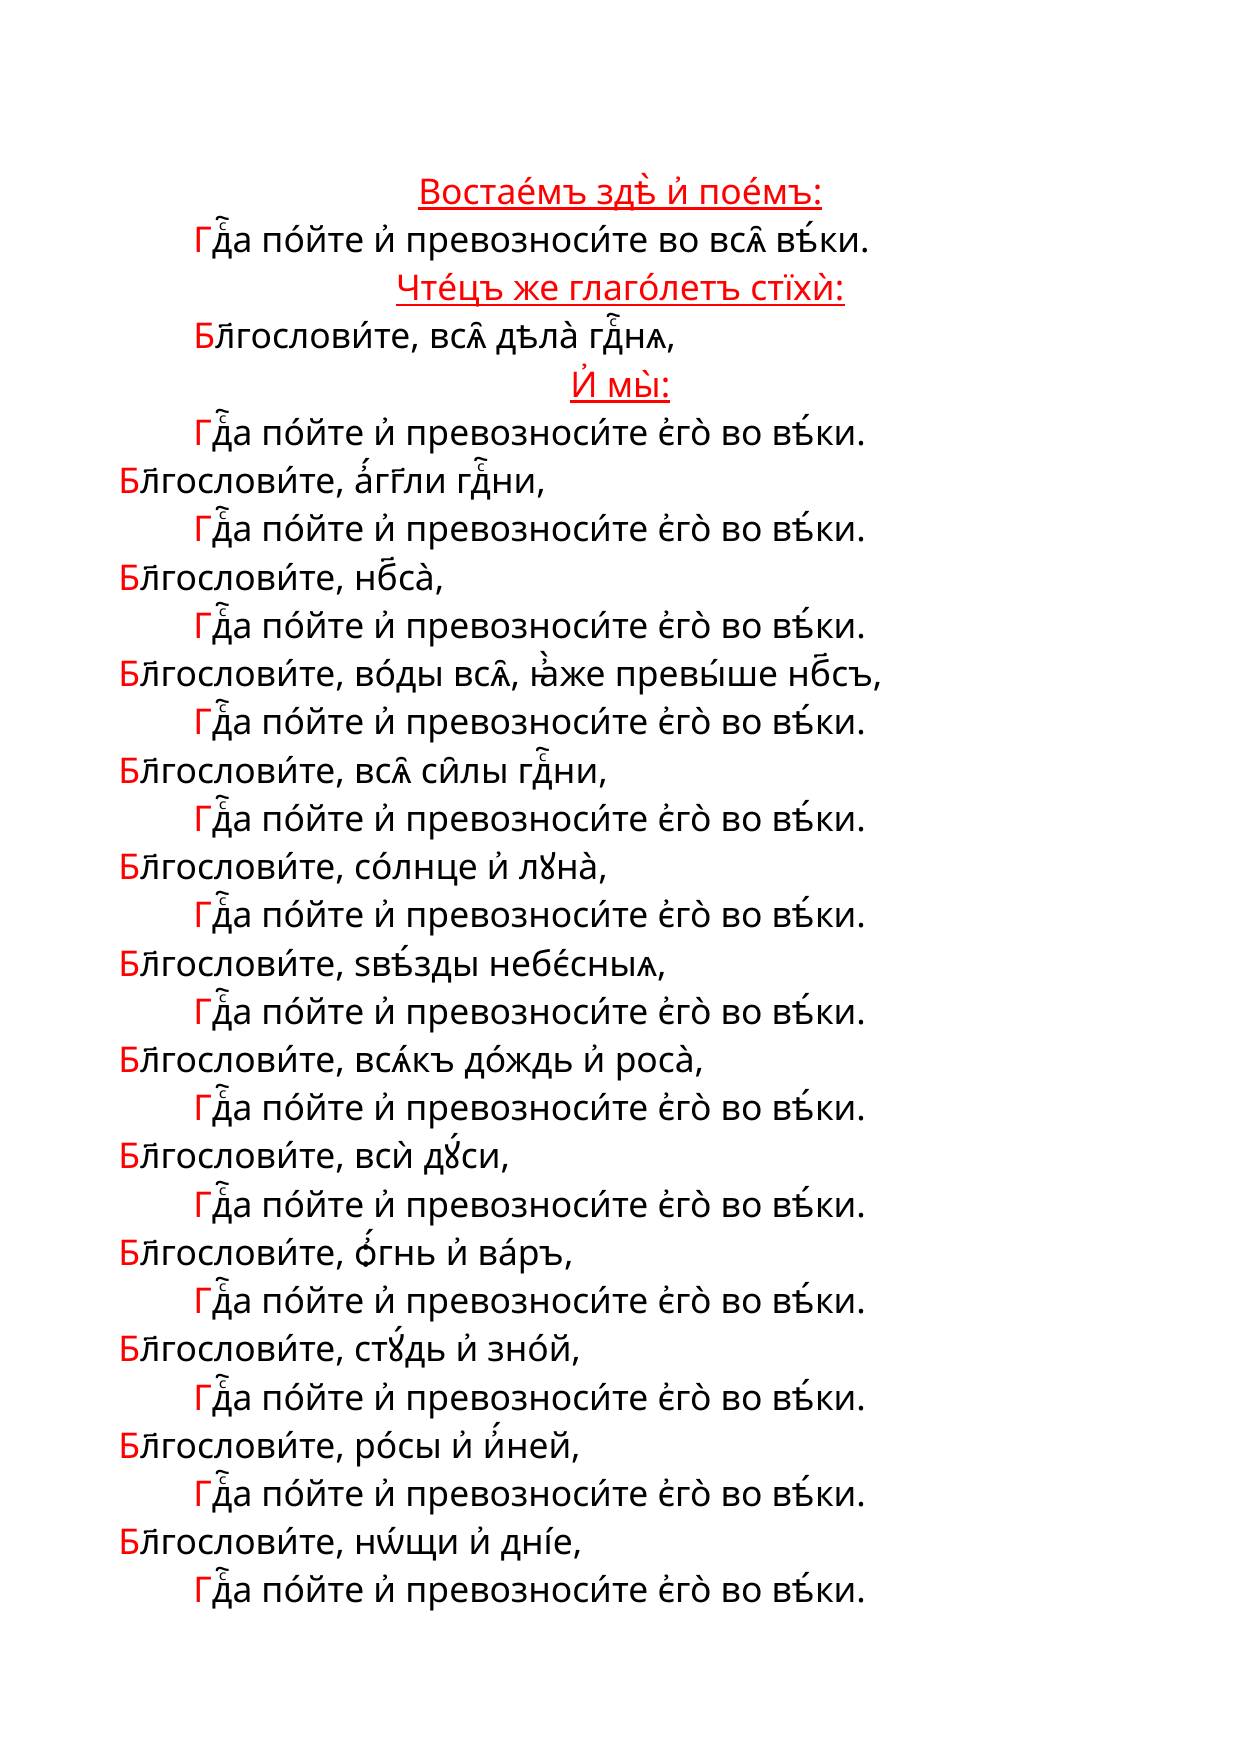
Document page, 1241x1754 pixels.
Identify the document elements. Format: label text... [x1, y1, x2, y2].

text Гдⷭ҇а по́йте и҆ превозноси́те є҆го̀ во вѣ́ки. [118, 600, 1122, 649]
text Бл҃гослови́те, нѡ́щи и҆ дні́е, [118, 1517, 1122, 1565]
text Гдⷭ҇а по́йте и҆ превозноси́те є҆го̀ во вѣ́ки. [118, 1083, 1122, 1131]
text Бл҃гослови́те, со́лнце и҆ лꙋна̀, [118, 842, 1122, 890]
text Гдⷭ҇а по́йте и҆ превозноси́те є҆го̀ во вѣ́ки. [118, 504, 1122, 552]
text Гдⷭ҇а по́йте и҆ превозноси́те є҆го̀ во вѣ́ки. [118, 697, 1122, 745]
text Востае́мъ здѣ̀ и҆ пое́мъ: [118, 166, 1122, 214]
text Бл҃гослови́те, ѕвѣ́зды небє́сныѧ, [118, 938, 1122, 986]
text Бл҃гослови́те, ро́сы и҆ и҆́ней, [118, 1420, 1122, 1468]
text Гдⷭ҇а по́йте и҆ превозноси́те є҆го̀ во вѣ́ки. [118, 986, 1122, 1034]
text Гдⷭ҇а по́йте и҆ превозноси́те є҆го̀ во вѣ́ки. [118, 1468, 1122, 1517]
text Гдⷭ҇а по́йте и҆ превозноси́те є҆го̀ во вѣ́ки. [118, 1276, 1122, 1324]
text Гдⷭ҇а по́йте и҆ превозноси́те є҆го̀ во вѣ́ки. [118, 1372, 1122, 1420]
text Бл҃гослови́те, всѝ дꙋ́си, [118, 1131, 1122, 1179]
text Бл҃гослови́те, ѻ҆́гнь и҆ ва́ръ, [118, 1227, 1122, 1276]
text Бл҃гослови́те, всѧ̑ дѣла̀ гдⷭ҇нѧ, [118, 311, 1122, 359]
text Бл҃гослови́те, а҆́гг҃ли гдⷭ҇ни, [118, 456, 1122, 504]
text Бл҃гослови́те, всѧ́къ до́ждь и҆ роса̀, [118, 1034, 1122, 1083]
text Бл҃гослови́те, всѧ̑ си̑лы гдⷭ҇ни, [118, 745, 1122, 793]
text Гдⷭ҇а по́йте и҆ превозноси́те є҆го̀ во вѣ́ки. [118, 890, 1122, 938]
text Гдⷭ҇а по́йте и҆ превозноси́те є҆го̀ во вѣ́ки. [118, 407, 1122, 456]
text Бл҃гослови́те, нб҃са̀, [118, 552, 1122, 600]
text Чте́цъ же глаго́летъ стїхѝ: [118, 263, 1122, 311]
text Бл҃гослови́те, во́ды всѧ̑, ꙗ҆̀же превы́ше нб҃съ, [118, 649, 1122, 697]
text Бл҃гослови́те, стꙋ́дь и҆ зно́й, [118, 1324, 1122, 1372]
text Гдⷭ҇а по́йте и҆ превозноси́те є҆го̀ во вѣ́ки. [118, 793, 1122, 842]
text Гдⷭ҇а по́йте и҆ превозноси́те во всѧ̑ вѣ́ки. [118, 214, 1122, 263]
text И҆ мы̀: [118, 359, 1122, 407]
text Гдⷭ҇а по́йте и҆ превозноси́те є҆го̀ во вѣ́ки. [118, 1179, 1122, 1227]
text Гдⷭ҇а по́йте и҆ превозноси́те є҆го̀ во вѣ́ки. [118, 1565, 1122, 1613]
